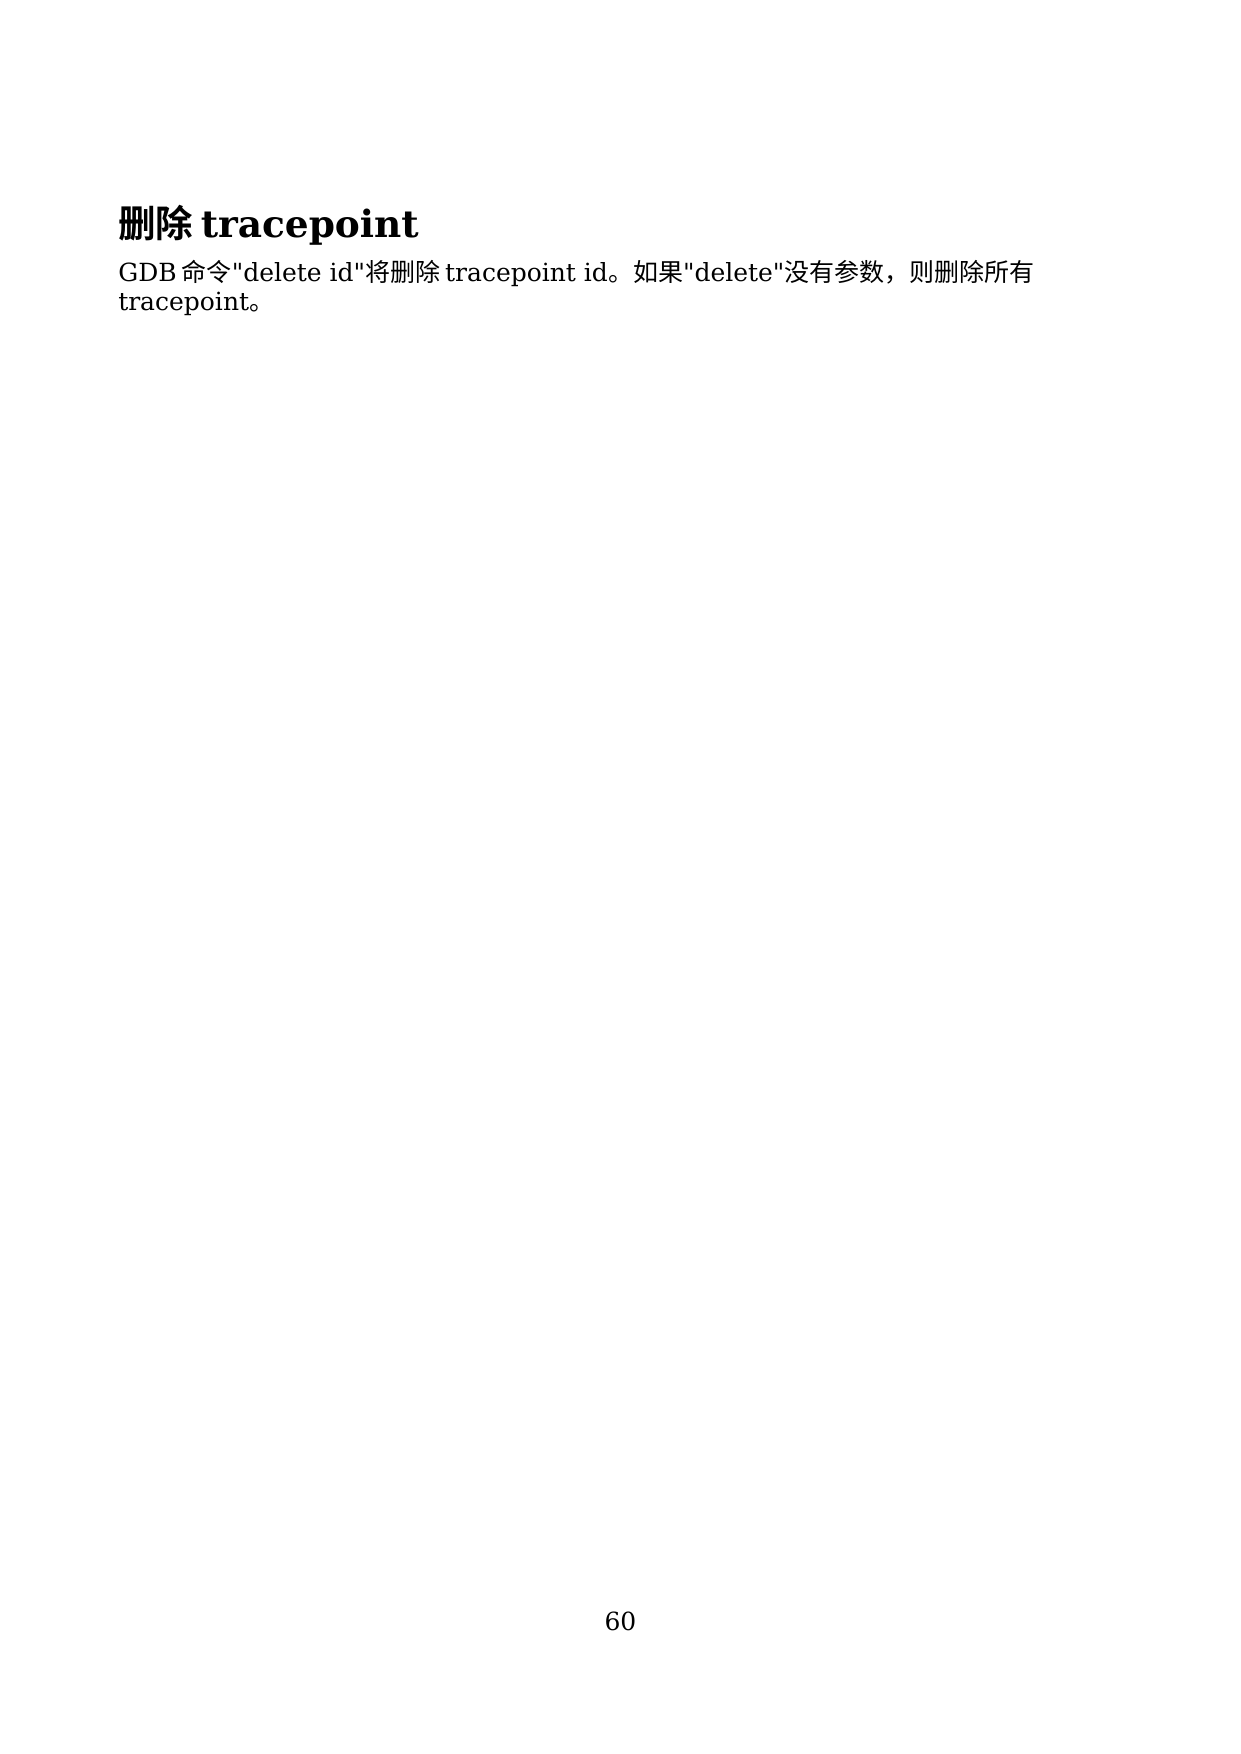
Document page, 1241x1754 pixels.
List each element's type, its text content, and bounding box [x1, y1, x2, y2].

text GDB命令"delete id"将删除tracepoint id。如果"delete"没有参数，则删除所有tracepoint。 [118, 258, 1122, 317]
subtitle 删除tracepoint [118, 202, 1122, 246]
